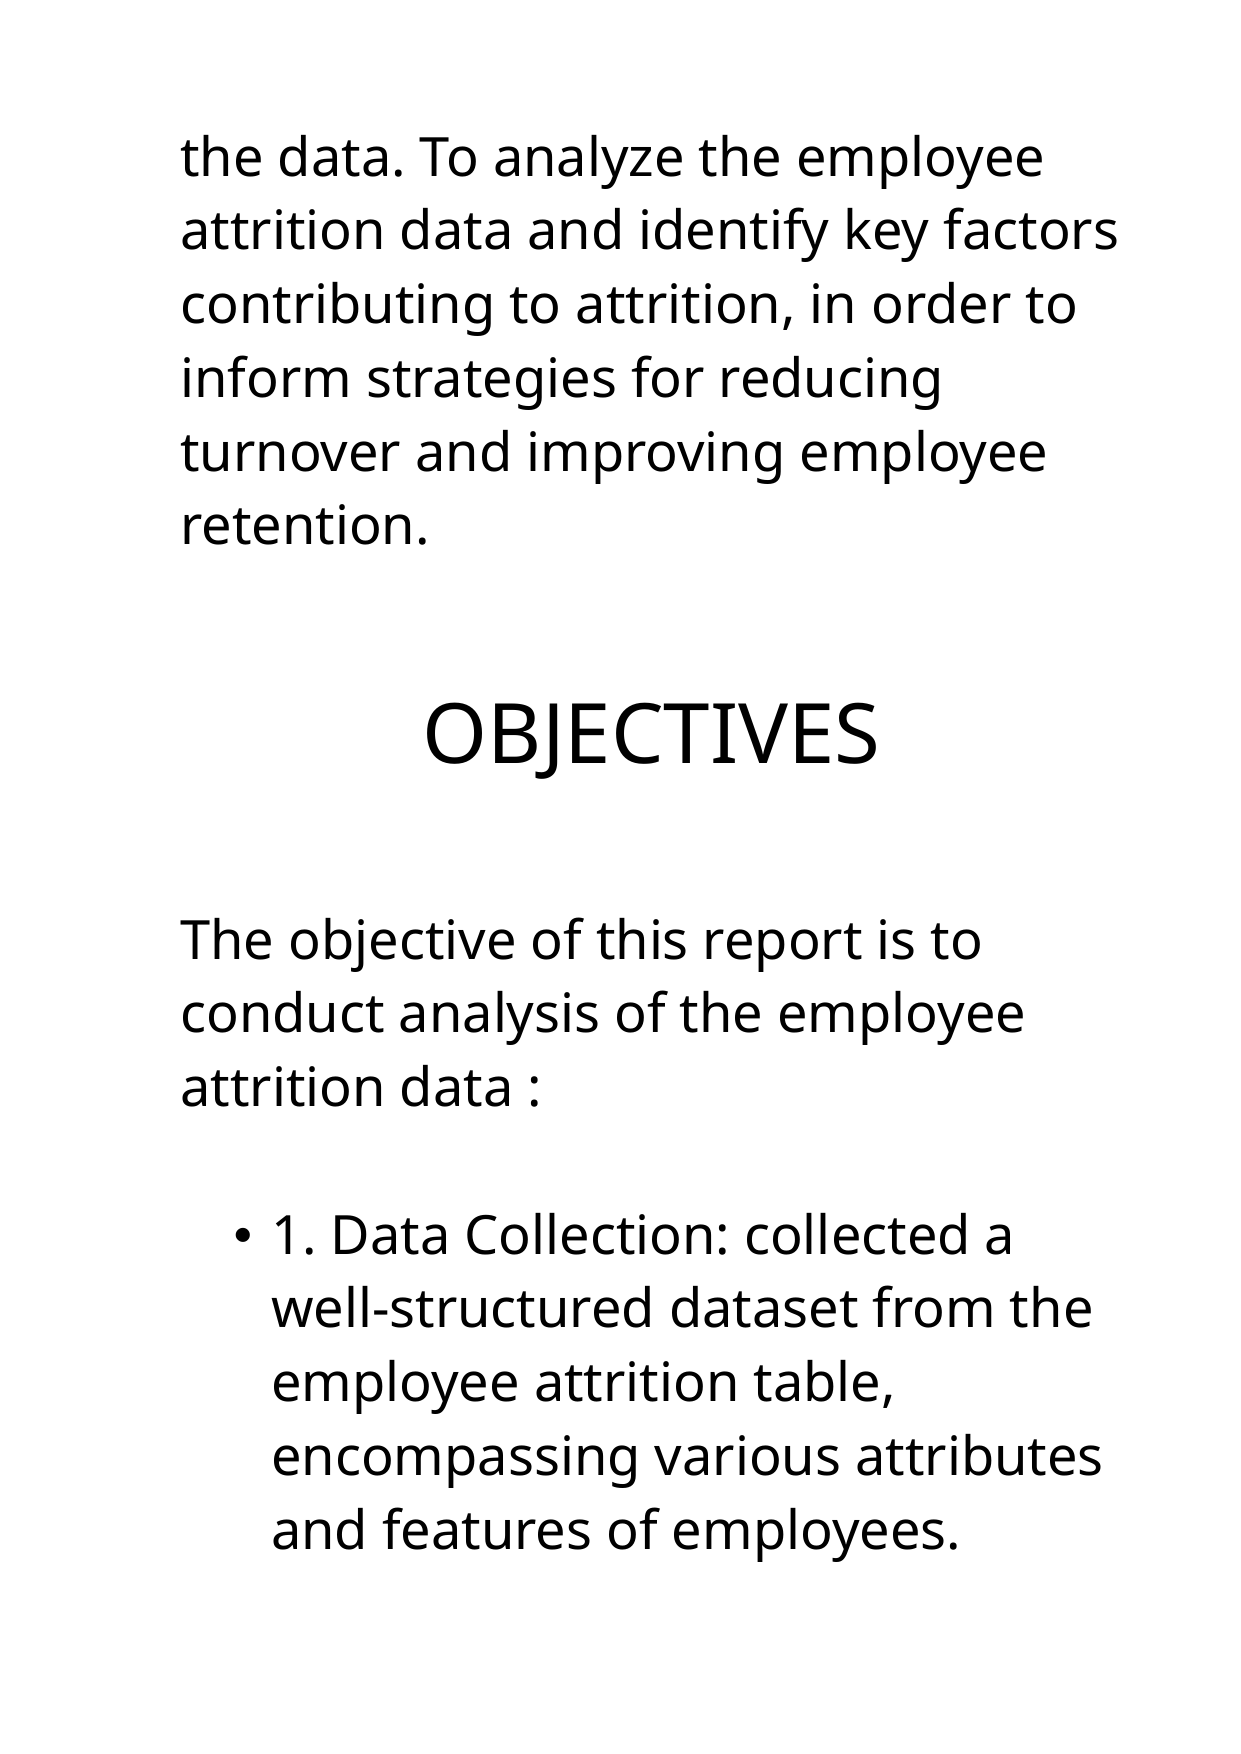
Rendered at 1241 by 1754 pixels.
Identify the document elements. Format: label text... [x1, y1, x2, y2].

text OBJECTIVES [180, 674, 1123, 788]
text the data. To analyze the employee attrition data and identify key factors contributing to attrition, in order to inform strategies for reducing turnover and improving employee retention. [180, 118, 1123, 561]
text The objective of this report is to conduct analysis of the employee attrition data : [180, 901, 1123, 1122]
list 1. Data Collection: collected a well-structured dataset from the employee attrition table, encompassing various attributes and features of employees. [233, 1196, 1123, 1565]
